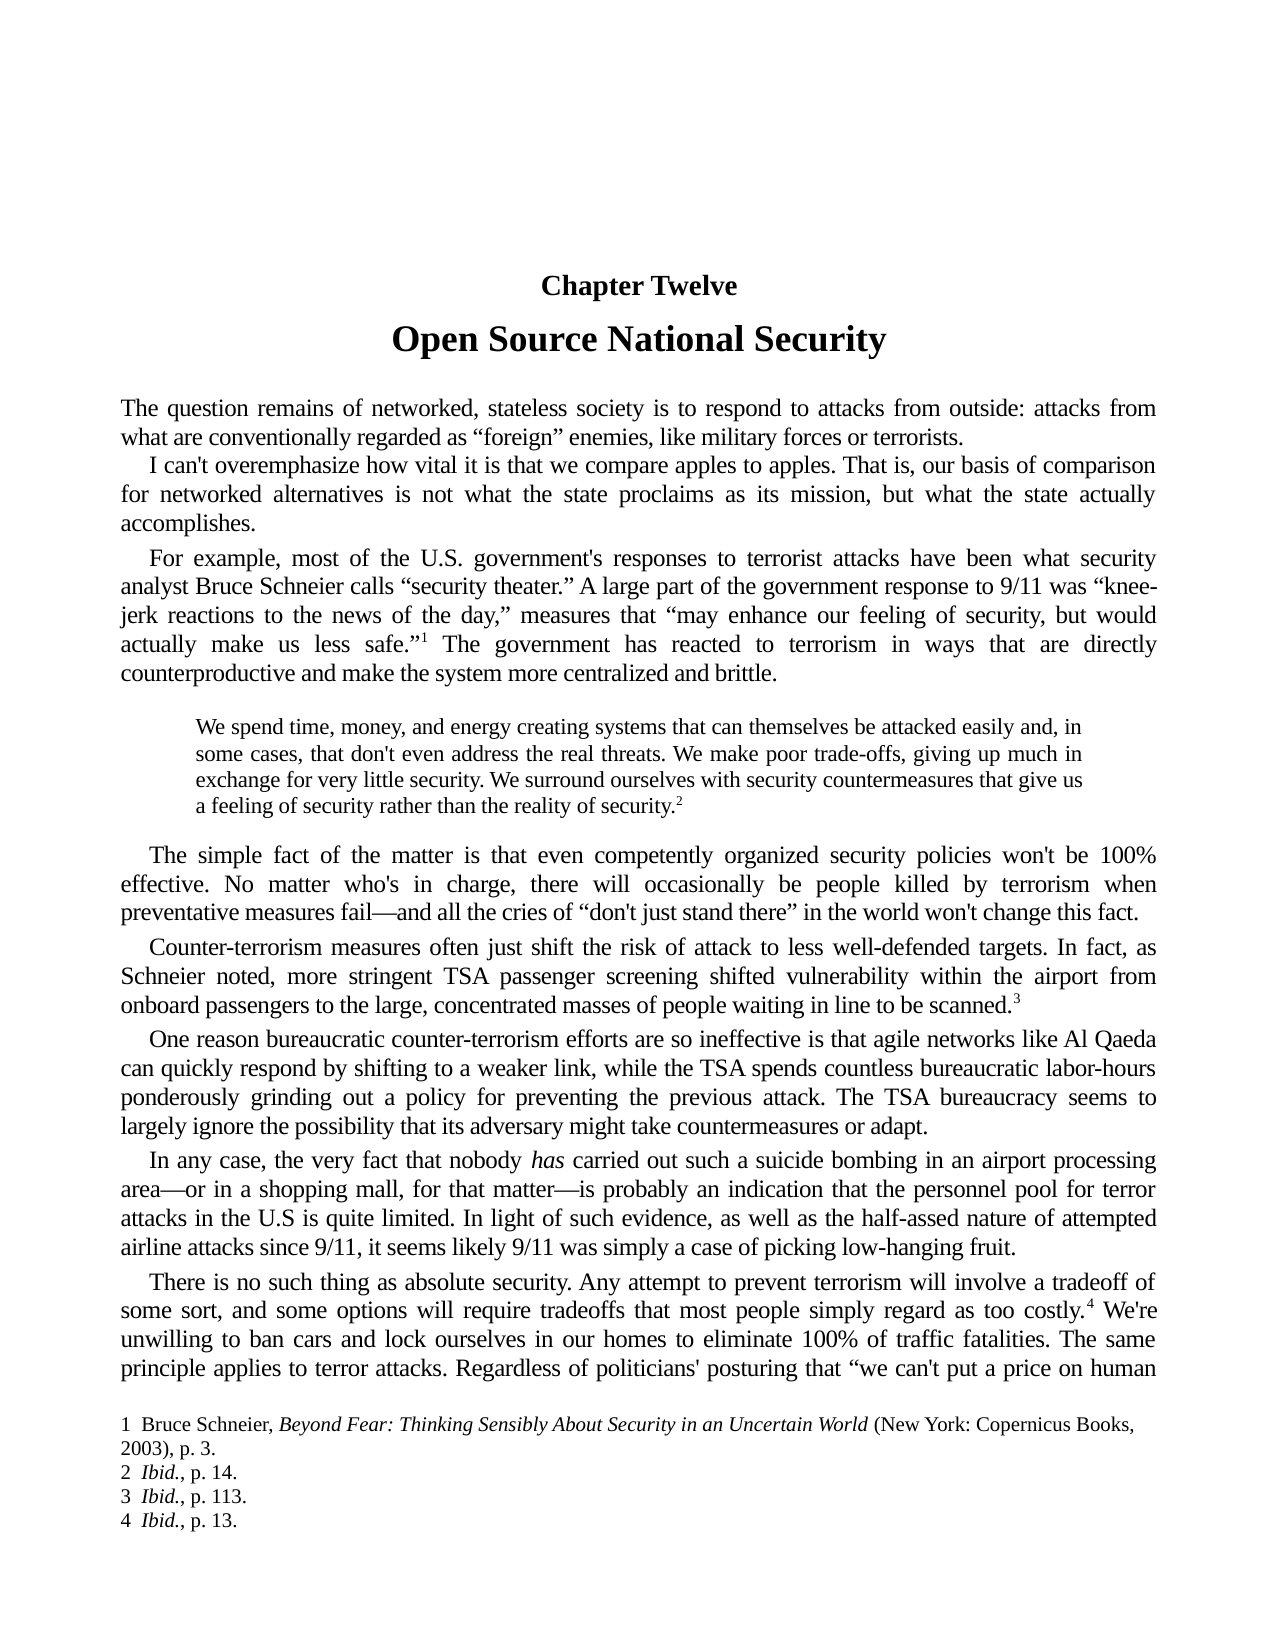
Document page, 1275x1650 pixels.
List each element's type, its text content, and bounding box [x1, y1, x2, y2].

text Bruce Schneier, Beyond Fear: Thinking Sensibly About Security in an Uncertain World (New York: Copernicus Books, 2003), p. 3. [120, 1412, 1158, 1460]
title The question remains of networked, stateless society is to respond to attacks from outside: attacks from what are conventionally regarded as “foreign” enemies, like military forces or terrorists. [120, 393, 1158, 450]
title Open Source National Security [120, 317, 1158, 360]
text Chapter Twelve [120, 268, 1158, 302]
text I can't overemphasize how vital it is that we compare apples to apples. That is, our basis of comparison for networked alternatives is not what the state proclaims as its mission, but what the state actually accomplishes. [120, 450, 1158, 537]
text Ibid., p. 113. [120, 1484, 1158, 1508]
text We spend time, money, and energy creating systems that can themselves be attacked easily and, in some cases, that don't even address the real threats. We make poor trade-offs, giving up much in exchange for very little security. We surround ourselves with security countermeasures that give us a feeling of security rather than the reality of security. [195, 713, 1083, 819]
text The simple fact of the matter is that even competently organized security policies won't be 100% effective. No matter who's in charge, there will occasionally be people killed by terrorism when preventative measures fail—and all the cries of “don't just stand there” in the world won't change this fact. [120, 840, 1158, 926]
text Counter-terrorism measures often just shift the risk of attack to less well-defended targets. In fact, as Schneier noted, more stringent TSA passenger screening shifted vulnerability within the airport from onboard passengers to the large, concentrated masses of people waiting in line to be scanned. [120, 932, 1158, 1018]
text In any case, the very fact that nobody has carried out such a suicide bombing in an airport processing area—or in a shopping mall, for that matter—is probably an indication that the personnel pool for terror attacks in the U.S is quite limited. In light of such evidence, as well as the half-assed nature of attempted airline attacks since 9/11, it seems likely 9/11 was simply a case of picking low-hanging fruit. [120, 1146, 1158, 1261]
text For example, most of the U.S. government's responses to terrorist attacks have been what security analyst Bruce Schneier calls “security theater.” A large part of the government response to 9/11 was “knee-jerk reactions to the news of the day,” measures that “may enhance our feeling of security, but would actually make us less safe.” The government has reacted to terrorism in ways that are directly counterproductive and make the system more centralized and brittle. [120, 543, 1158, 686]
text Ibid., p. 14. [120, 1460, 1158, 1484]
text Ibid., p. 13. [120, 1508, 1158, 1532]
text One reason bureaucratic counter-terrorism efforts are so ineffective is that agile networks like Al Qaeda can quickly respond by shifting to a weaker link, while the TSA spends countless bureaucratic labor-hours ponderously grinding out a policy for preventing the previous attack. The TSA bureaucracy seems to largely ignore the possibility that its adversary might take countermeasures or adapt. [120, 1024, 1158, 1139]
text There is no such thing as absolute security. Any attempt to prevent terrorism will involve a tradeoff of some sort, and some options will require tradeoffs that most people simply regard as too costly. We're unwilling to ban cars and lock ourselves in our homes to eliminate 100% of traffic fatalities. The same principle applies to terror attacks. Regardless of politicians' posturing that “we can't put a price on human [120, 1267, 1158, 1382]
